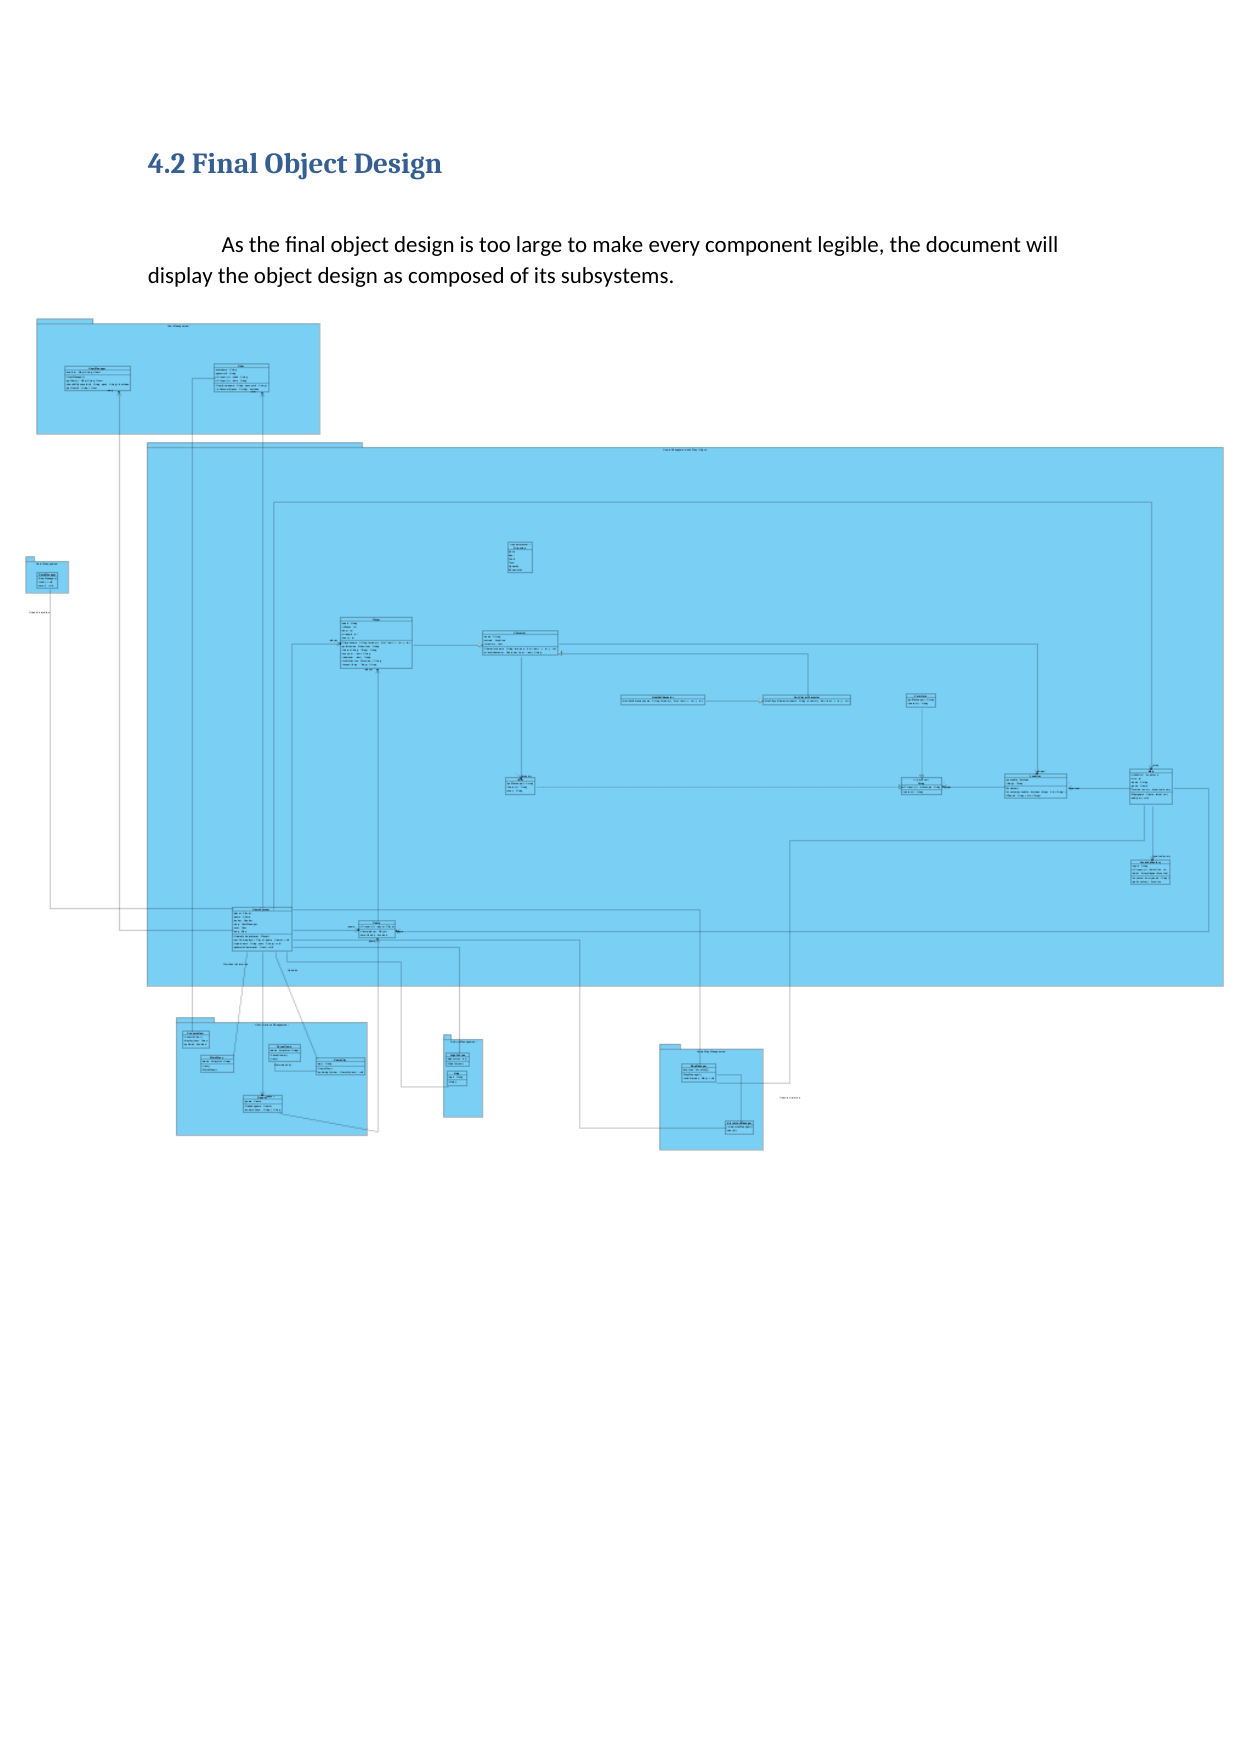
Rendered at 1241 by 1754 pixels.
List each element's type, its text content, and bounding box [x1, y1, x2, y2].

subtitle 4.2 Final Object Design [148, 148, 1093, 181]
text As the final object design is too large to make every component legible, the document will display the object design as composed of its subsystems. [148, 231, 1093, 289]
picture [0, 310, 1241, 1158]
